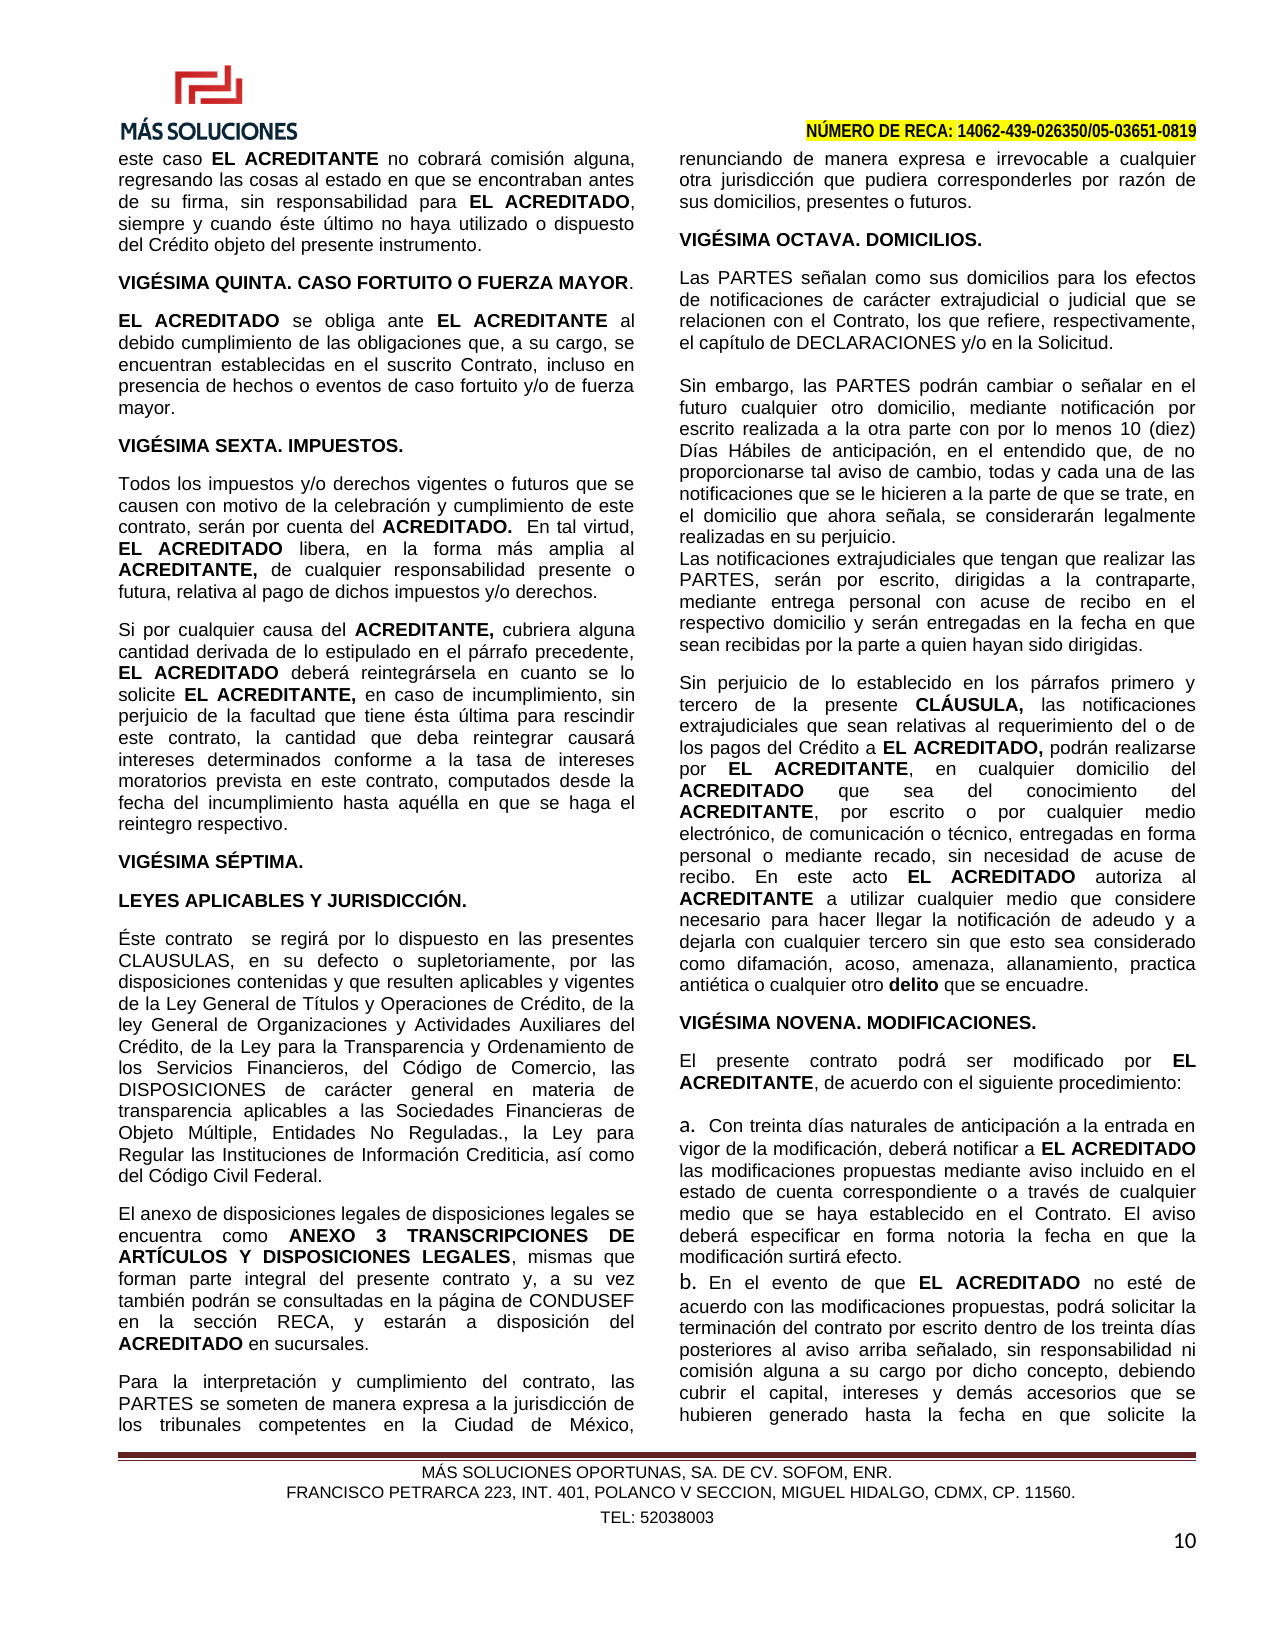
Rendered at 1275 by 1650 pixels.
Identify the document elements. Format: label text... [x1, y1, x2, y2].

text Para la interpretación y cumplimiento del contrato, las PARTES se someten de manera expresa a la jurisdicción de los tribunales competentes en la Ciudad de México, [118, 1371, 635, 1436]
text Todos los impuestos y/o derechos vigentes o futuros que se causen con motivo de la celebración y cumplimiento de este contrato, serán por cuenta del ACREDITADO. En tal virtud, EL ACREDITADO libera, en la forma más amplia al ACREDITANTE, de cualquier responsabilidad presente o futura, relativa al pago de dichos impuestos y/o derechos. [118, 473, 635, 602]
text EL ACREDITADO se obliga ante EL ACREDITANTE al debido cumplimiento de las obligaciones que, a su cargo, se encuentran establecidas en el suscrito Contrato, incluso en presencia de hechos o eventos de caso fortuito y/o de fuerza mayor. [118, 310, 635, 418]
text Sin perjuicio de lo establecido en los párrafos primero y tercero de la presente CLÁUSULA, las notificaciones extrajudiciales que sean relativas al requerimiento del o de los pagos del Crédito a EL ACREDITADO, podrán realizarse por EL ACREDITANTE, en cualquier domicilio del ACREDITADO que sea del conocimiento del ACREDITANTE, por escrito o por cualquier medio electrónico, de comunicación o técnico, entregadas en forma personal o mediante recado, sin necesidad de acuse de recibo. En este acto EL ACREDITADO autoriza al ACREDITANTE a utilizar cualquier medio que considere necesario para hacer llegar la notificación de adeudo y a dejarla con cualquier tercero sin que esto sea considerado como difamación, acoso, amenaza, allanamiento, practica antiética o cualquier otro delito que se encuadre. [679, 672, 1196, 995]
text este caso EL ACREDITANTE no cobrará comisión alguna, regresando las cosas al estado en que se encontraban antes de su firma, sin responsabilidad para EL ACREDITADO, siempre y cuando éste último no haya utilizado o dispuesto del Crédito objeto del presente instrumento. [118, 148, 635, 255]
list En el evento de que EL ACREDITADO no esté de acuerdo con las modificaciones propuestas, podrá solicitar la terminación del contrato por escrito dentro de los treinta días posteriores al aviso arriba señalado, sin responsabilidad ni comisión alguna a su cargo por dicho concepto, debiendo cubrir el capital, intereses y demás accesorios que se hubieren generado hasta la fecha en que solicite la [679, 1267, 1196, 1425]
list Con treinta días naturales de anticipación a la entrada en vigor de la modificación, deberá notificar a EL ACREDITADO las modificaciones propuestas mediante aviso incluido en el estado de cuenta correspondiente o a través de cualquier medio que se haya establecido en el Contrato. El aviso deberá especificar en forma notoria la fecha en que la modificación surtirá efecto. [679, 1110, 1196, 1267]
text Sin embargo, las PARTES podrán cambiar o señalar en el futuro cualquier otro domicilio, mediante notificación por escrito realizada a la otra parte con por lo menos 10 (diez) Días Hábiles de anticipación, en el entendido que, de no proporcionarse tal aviso de cambio, todas y cada una de las notificaciones que se le hicieren a la parte de que se trate, en el domicilio que ahora señala, se considerarán legalmente realizadas en su perjuicio. [679, 375, 1196, 547]
text Si por cualquier causa del ACREDITANTE, cubriera alguna cantidad derivada de lo estipulado en el párrafo precedente, EL ACREDITADO deberá reintegrársela en cuanto se lo solicite EL ACREDITANTE, en caso de incumplimiento, sin perjuicio de la facultad que tiene ésta última para rescindir este contrato, la cantidad que deba reintegrar causará intereses determinados conforme a la tasa de intereses moratorios prevista en este contrato, computados desde la fecha del incumplimiento hasta aquélla en que se haga el reintegro respectivo. [118, 619, 635, 835]
text El anexo de disposiciones legales de disposiciones legales se encuentra como ANEXO 3 TRANSCRIPCIONES DE ARTÍCULOS Y DISPOSICIONES LEGALES, mismas que forman parte integral del presente contrato y, a su vez también podrán se consultadas en la página de CONDUSEF en la sección RECA, y estarán a disposición del ACREDITADO en sucursales. [118, 1203, 635, 1354]
text VIGÉSIMA QUINTA. CASO FORTUITO O FUERZA MAYOR. [118, 272, 635, 294]
text VIGÉSIMA SEXTA. IMPUESTOS. [118, 435, 635, 456]
text Las PARTES señalan como sus domicilios para los efectos de notificaciones de carácter extrajudicial o judicial que se relacionen con el Contrato, los que refiere, respectivamente, el capítulo de DECLARACIONES y/o en la Solicitud. [679, 267, 1196, 353]
text VIGÉSIMA SÉPTIMA. [118, 851, 635, 873]
text Éste contrato se regirá por lo dispuesto en las presentes CLAUSULAS, en su defecto o supletoriamente, por las disposiciones contenidas y que resulten aplicables y vigentes de la Ley General de Títulos y Operaciones de Crédito, de la ley General de Organizaciones y Actividades Auxiliares del Crédito, de la Ley para la Transparencia y Ordenamiento de los Servicios Financieros, del Código de Comercio, las DISPOSICIONES de carácter general en materia de transparencia aplicables a las Sociedades Financieras de Objeto Múltiple, Entidades No Reguladas., la Ley para Regular las Instituciones de Información Crediticia, así como del Código Civil Federal. [118, 928, 635, 1187]
picture [115, 60, 302, 148]
text VIGÉSIMA OCTAVA. DOMICILIOS. [679, 229, 1196, 251]
text Las notificaciones extrajudiciales que tengan que realizar las PARTES, serán por escrito, dirigidas a la contraparte, mediante entrega personal con acuse de recibo en el respectivo domicilio y serán entregadas en la fecha en que sean recibidas por la parte a quien hayan sido dirigidas. [679, 547, 1196, 655]
text LEYES APLICABLES Y JURISDICCIÓN. [118, 889, 635, 911]
text El presente contrato podrá ser modificado por EL ACREDITANTE, de acuerdo con el siguiente procedimiento: [679, 1050, 1196, 1093]
text renunciando de manera expresa e irrevocable a cualquier otra jurisdicción que pudiera corresponderles por razón de sus domicilios, presentes o futuros. [679, 148, 1196, 212]
text VIGÉSIMA NOVENA. MODIFICACIONES. [679, 1012, 1196, 1034]
